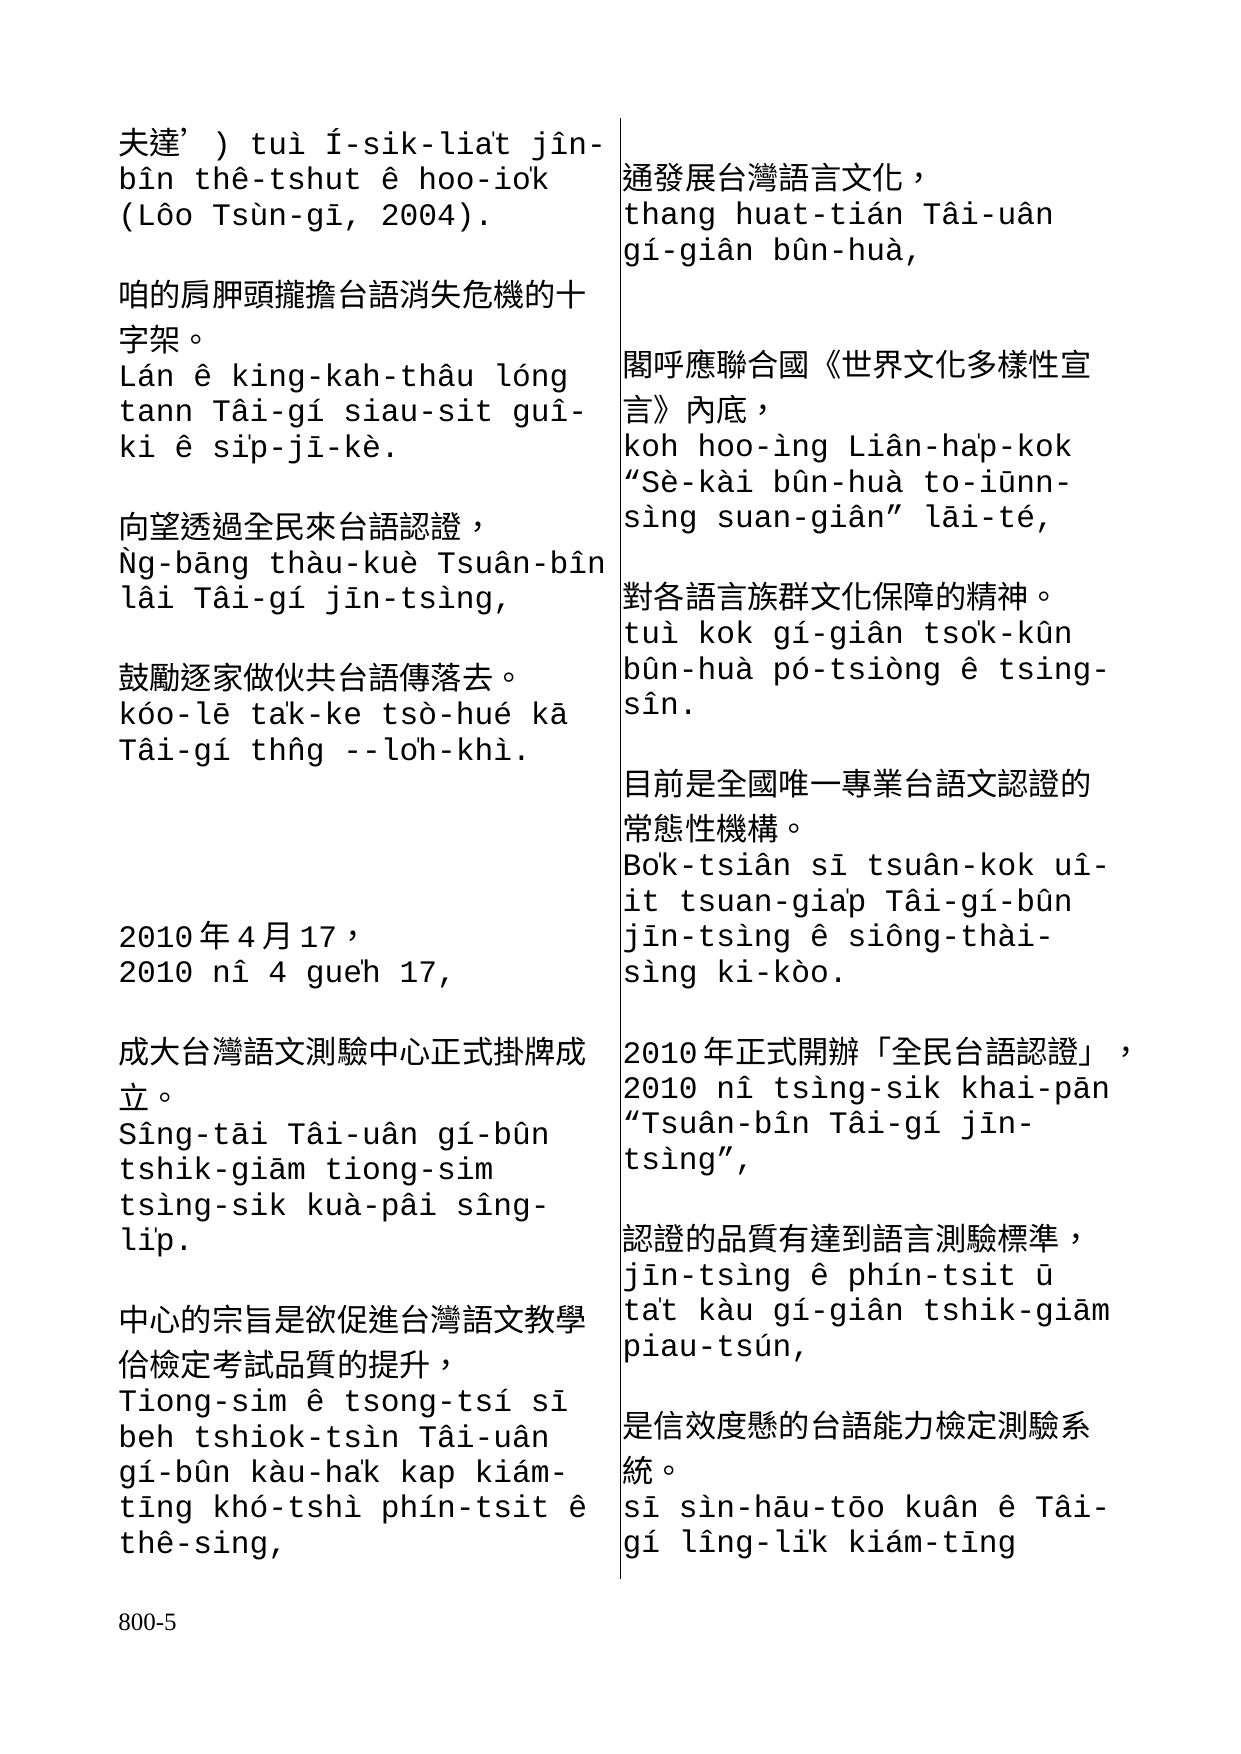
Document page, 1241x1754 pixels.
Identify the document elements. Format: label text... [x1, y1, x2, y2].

text Tiong-sim ê tsong-tsí sī beh tshiok-tsìn Tâi-uân gí-bûn kàu-ha̍k kap kiám-tīng khó-tshì phín-tsit ê thê-sing, [118, 1386, 618, 1563]
text Ǹg-bāng thàu-kuè Tsuân-bîn lâi Tâi-gí jīn-tsìng, [118, 547, 618, 618]
text jīn-tsìng ê phín-tsit ū ta̍t kàu gí-giân tshik-giām piau-tsún, [622, 1259, 1122, 1366]
text 閣呼應聯合國《世界文化多樣性宣言》內底， [622, 340, 1122, 431]
text 咱的肩胛頭攏擔台語消失危機的十字架。 [118, 270, 618, 360]
text thang huat-tián Tâi-uân gí-giân bûn-huà, [622, 199, 1122, 269]
text 目前是全國唯一專業台語文認證的常態性機構。 [622, 759, 1122, 850]
text 夫達’) tuì Í-sik-lia̍t jîn-bîn thê-tshut ê hoo-io̍k (Lôo Tsùn-gī, 2004). [118, 118, 618, 234]
text Lán ê king-kah-thâu lóng tann Tâi-gí siau-sit guî-ki ê si̍p-jī-kè. [118, 360, 618, 467]
text 認證的品質有達到語言測驗標準， [622, 1214, 1122, 1259]
text Bo̍k-tsiân sī tsuân-kok uî-it tsuan-gia̍p Tâi-gí-bûn jīn-tsìng ê siông-thài-sìng ki-kòo. [622, 850, 1122, 991]
text 向望透過全民來台語認證， [118, 502, 618, 547]
text tuì kok gí-giân tso̍k-kûn bûn-huà pó-tsiòng ê tsing-sîn. [622, 618, 1122, 724]
text 通發展台灣語言文化， [622, 153, 1122, 199]
text 中心的宗旨是欲促進台灣語文教學佮檢定考試品質的提升， [118, 1295, 618, 1386]
text 成大台灣語文測驗中心正式掛牌成立。 [118, 1028, 618, 1118]
text 是信效度懸的台語能力檢定測驗系統。 [622, 1401, 1122, 1491]
text sī sìn-hāu-tōo kuân ê Tâi-gí lîng-li̍k kiám-tīng [622, 1491, 1122, 1562]
text 2010年正式開辦「全民台語認證」， [622, 1027, 1122, 1072]
text 2010年4月17， [118, 911, 618, 957]
text 2010 nî 4 gue̍h 17, [118, 957, 618, 992]
text koh hoo-ìng Liân-ha̍p-kok “Sè-kài bûn-huà to-iūnn-sìng suan-giân” lāi-té, [622, 431, 1122, 537]
text Sîng-tāi Tâi-uân gí-bûn tshik-giām tiong-sim tsìng-sik kuà-pâi sîng-li̍p. [118, 1118, 618, 1260]
text 2010 nî tsìng-sik khai-pān “Tsuân-bîn Tâi-gí jīn-tsìng”, [622, 1072, 1122, 1179]
text 對各語言族群文化保障的精神。 [622, 572, 1122, 618]
text kóo-lē ta̍k-ke tsò-hué kā Tâi-gí thn̂g --lo̍h-khì. [118, 699, 618, 769]
text 鼓勵逐家做伙共台語傳落去。 [118, 653, 618, 699]
